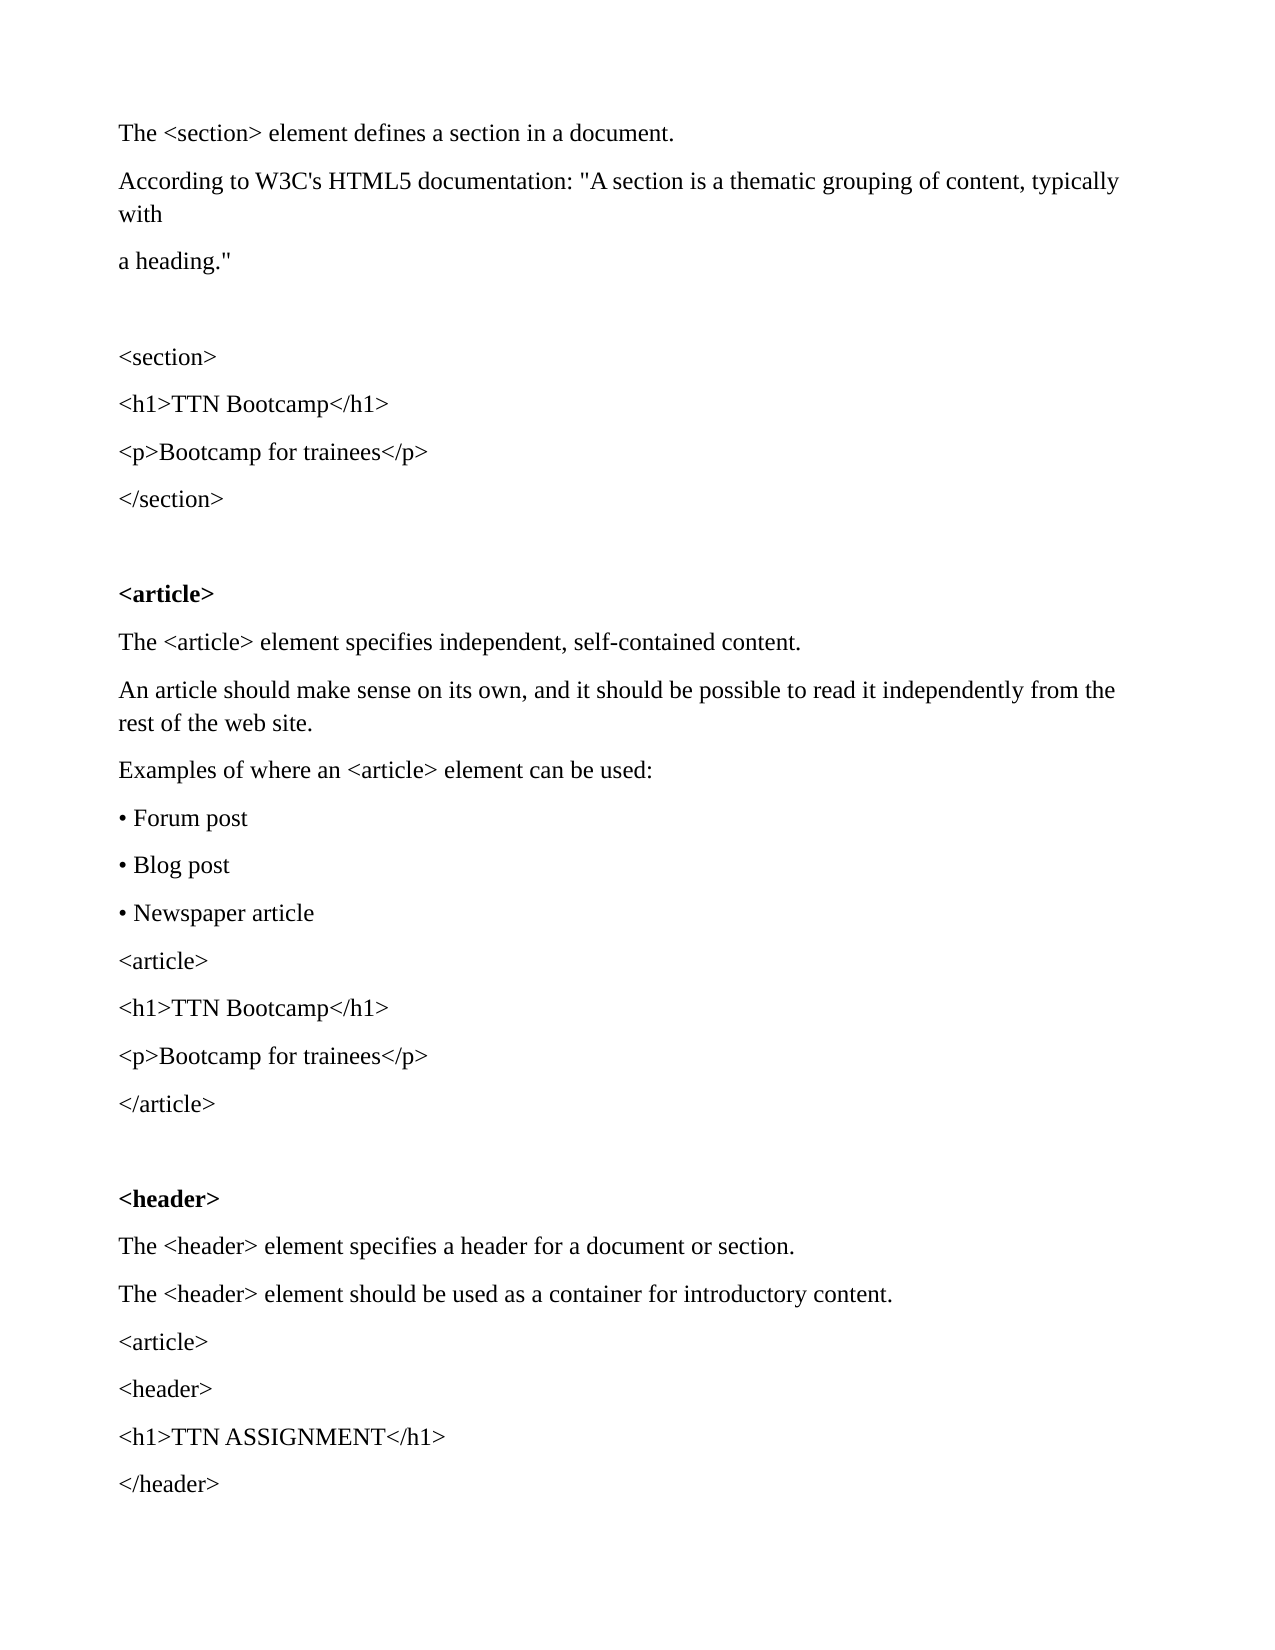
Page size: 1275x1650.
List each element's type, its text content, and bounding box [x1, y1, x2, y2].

text <header> [118, 1184, 1157, 1213]
text • Blog post [118, 851, 1157, 879]
text • Newspaper article [118, 898, 1157, 927]
text <section> [118, 342, 1157, 370]
text </section> [118, 484, 1157, 513]
text The <header> element specifies a header for a document or section. [118, 1231, 1157, 1260]
text • Forum post [118, 803, 1157, 832]
text <h1>TTN ASSIGNMENT</h1> [118, 1422, 1157, 1451]
text <header> [118, 1374, 1157, 1403]
text <article> [118, 1327, 1157, 1355]
text Examples of where an <article> element can be used: [118, 755, 1157, 784]
text <h1>TTN Bootcamp</h1> [118, 993, 1157, 1022]
text The <article> element specifies independent, self-contained content. [118, 627, 1157, 656]
text <p>Bootcamp for trainees</p> [118, 437, 1157, 466]
text <p>Bootcamp for trainees</p> [118, 1041, 1157, 1070]
text The <header> element should be used as a container for introductory content. [118, 1279, 1157, 1308]
text </article> [118, 1089, 1157, 1117]
text <article> [118, 946, 1157, 974]
text An article should make sense on its own, and it should be possible to read it independently from the rest of the web site. [118, 675, 1157, 737]
text <article> [118, 579, 1157, 608]
text </header> [118, 1469, 1157, 1498]
text <h1>TTN Bootcamp</h1> [118, 389, 1157, 418]
text a heading." [118, 246, 1157, 275]
text According to W3C's HTML5 documentation: "A section is a thematic grouping of content, typically with [118, 166, 1157, 227]
text The <section> element defines a section in a document. [118, 118, 1157, 147]
